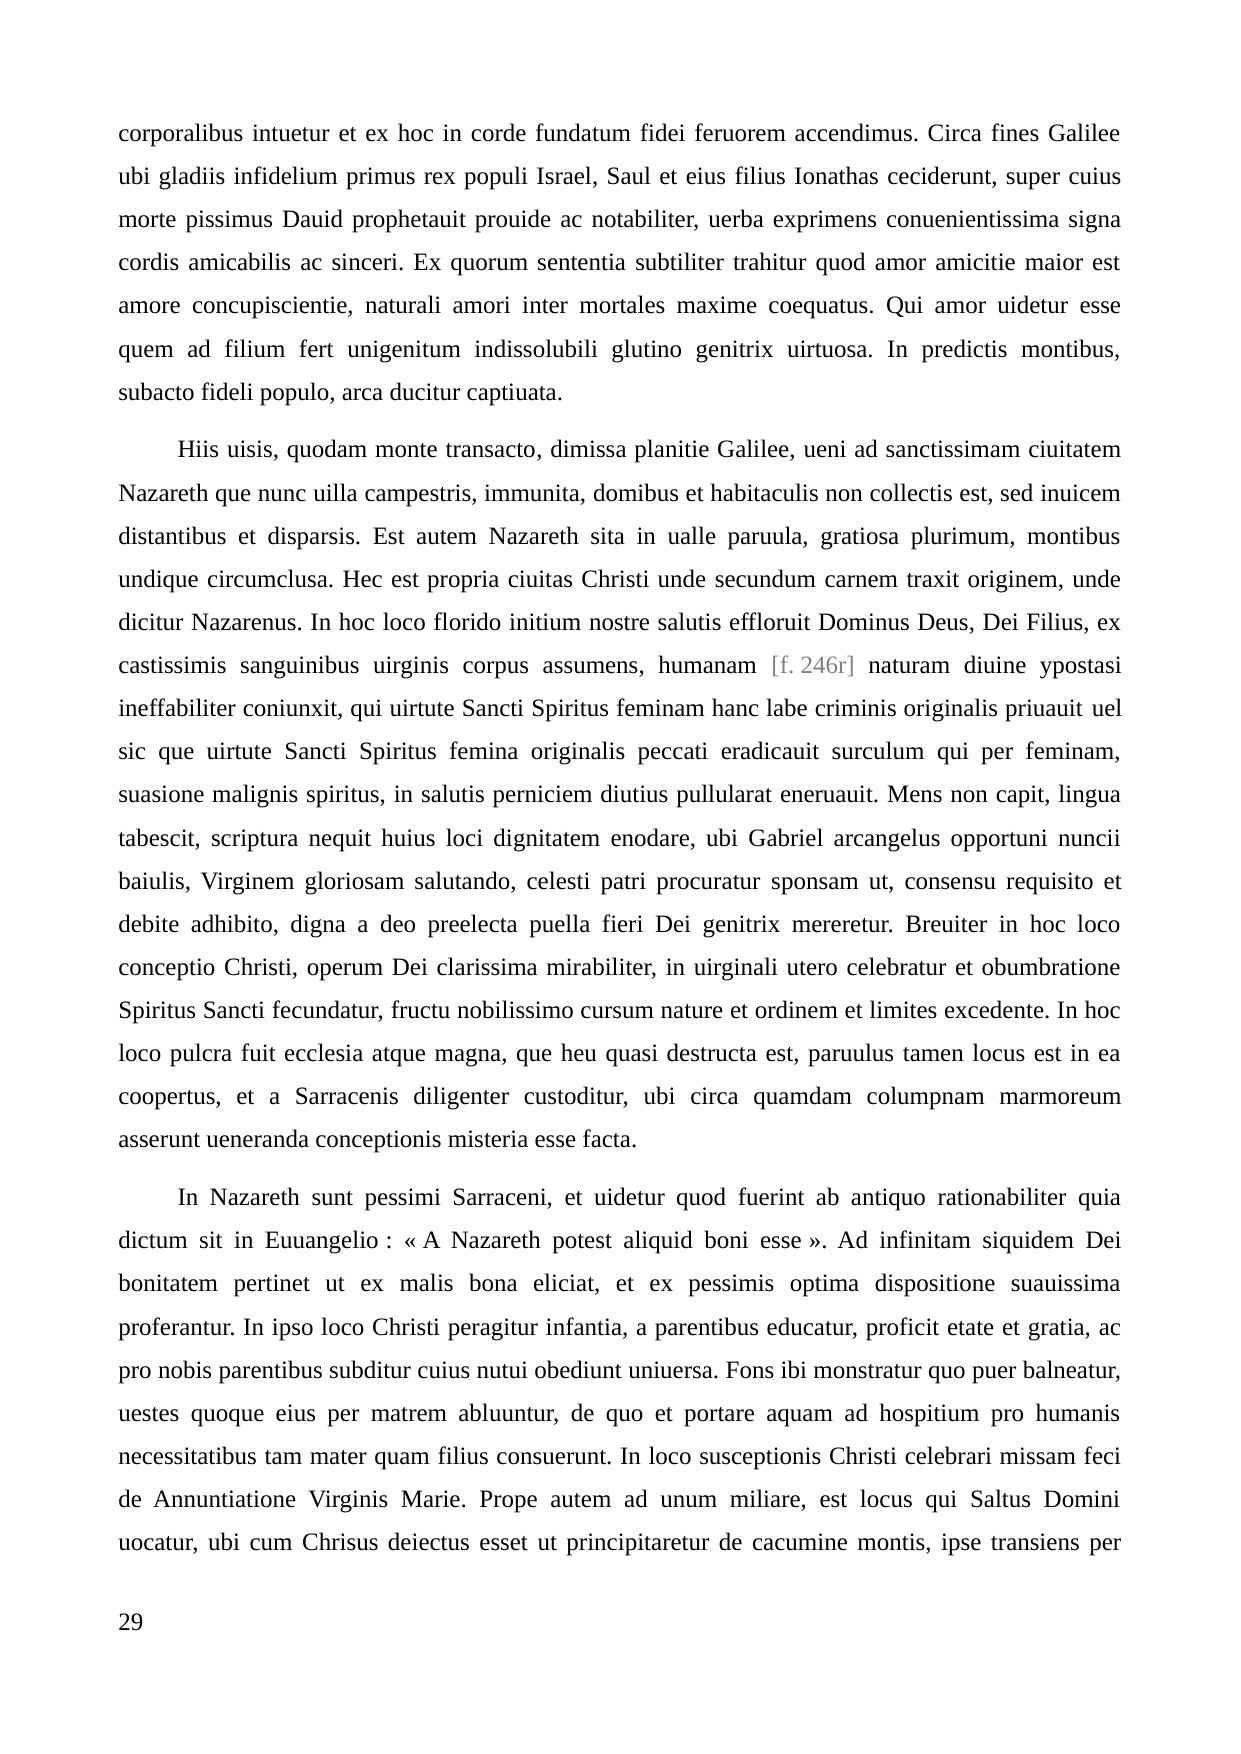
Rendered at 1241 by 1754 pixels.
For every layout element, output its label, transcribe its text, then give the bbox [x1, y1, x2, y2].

text In Nazareth sunt pessimi Sarraceni, et uidetur quod fuerint ab antiquo rationabiliter quia dictum sit in Euuangelio : « A Nazareth potest aliquid boni esse ». Ad infinitam siquidem Dei bonitatem pertinet ut ex malis bona eliciat, et ex pessimis optima dispositione suauissima proferantur. In ipso loco Christi peragitur infantia, a parentibus educatur, proficit etate et gratia, ac pro nobis parentibus subditur cuius nutui obediunt uniuersa. Fons ibi monstratur quo puer balneatur, uestes quoque eius per matrem abluuntur, de quo et portare aquam ad hospitium pro humanis necessitatibus tam mater quam filius consuerunt. In loco susceptionis Christi celebrari missam feci de Annuntiatione Virginis Marie. Prope autem ad unum miliare, est locus qui Saltus Domini uocatur, ubi cum Chrisus deiectus esset ut principitaretur de cacumine montis, ipse transiens per [118, 1182, 1122, 1556]
text corporalibus intuetur et ex hoc in corde fundatum fidei feruorem accendimus. Circa fines Galilee ubi gladiis infidelium primus rex populi Israel, Saul et eius filius Ionathas ceciderunt, super cuius morte pissimus Dauid prophetauit prouide ac notabiliter, uerba exprimens conuenientissima signa cordis amicabilis ac sinceri. Ex quorum sententia subtiliter trahitur quod amor amicitie maior est amore concupiscientie, naturali amori inter mortales maxime coequatus. Qui amor uidetur esse quem ad filium fert unigenitum indissolubili glutino genitrix uirtuosa. In predictis montibus, subacto fideli populo, arca ducitur captiuata. [118, 118, 1122, 406]
text Hiis uisis, quodam monte transacto, dimissa planitie Galilee, ueni ad sanctissimam ciuitatem Nazareth que nunc uilla campestris, immunita, domibus et habitaculis non collectis est, sed inuicem distantibus et disparsis. Est autem Nazareth sita in ualle paruula, gratiosa plurimum, montibus undique circumclusa. Hec est propria ciuitas Christi unde secundum carnem traxit originem, unde dicitur Nazarenus. In hoc loco florido initium nostre salutis effloruit Dominus Deus, Dei Filius, ex castissimis sanguinibus uirginis corpus assumens, humanam [f. 246r] naturam diuine ypostasi ineffabiliter coniunxit, qui uirtute Sancti Spiritus feminam hanc labe criminis originalis priuauit uel sic que uirtute Sancti Spiritus femina originalis peccati eradicauit surculum qui per feminam, suasione malignis spiritus, in salutis perniciem diutius pullularat eneruauit. Mens non capit, lingua tabescit, scriptura nequit huius loci dignitatem enodare, ubi Gabriel arcangelus opportuni nuncii baiulis, Virginem gloriosam salutando, celesti patri procuratur sponsam ut, consensu requisito et debite adhibito, digna a deo preelecta puella fieri Dei genitrix mereretur. Breuiter in hoc loco conceptio Christi, operum Dei clarissima mirabiliter, in uirginali utero celebratur et obumbratione Spiritus Sancti fecundatur, fructu nobilissimo cursum nature et ordinem et limites excedente. In hoc loco pulcra fuit ecclesia atque magna, que heu quasi destructa est, paruulus tamen locus est in ea coopertus, et a Sarracenis diligenter custoditur, ubi circa quamdam columpnam marmoreum asserunt ueneranda conceptionis misteria esse facta. [118, 434, 1122, 1153]
